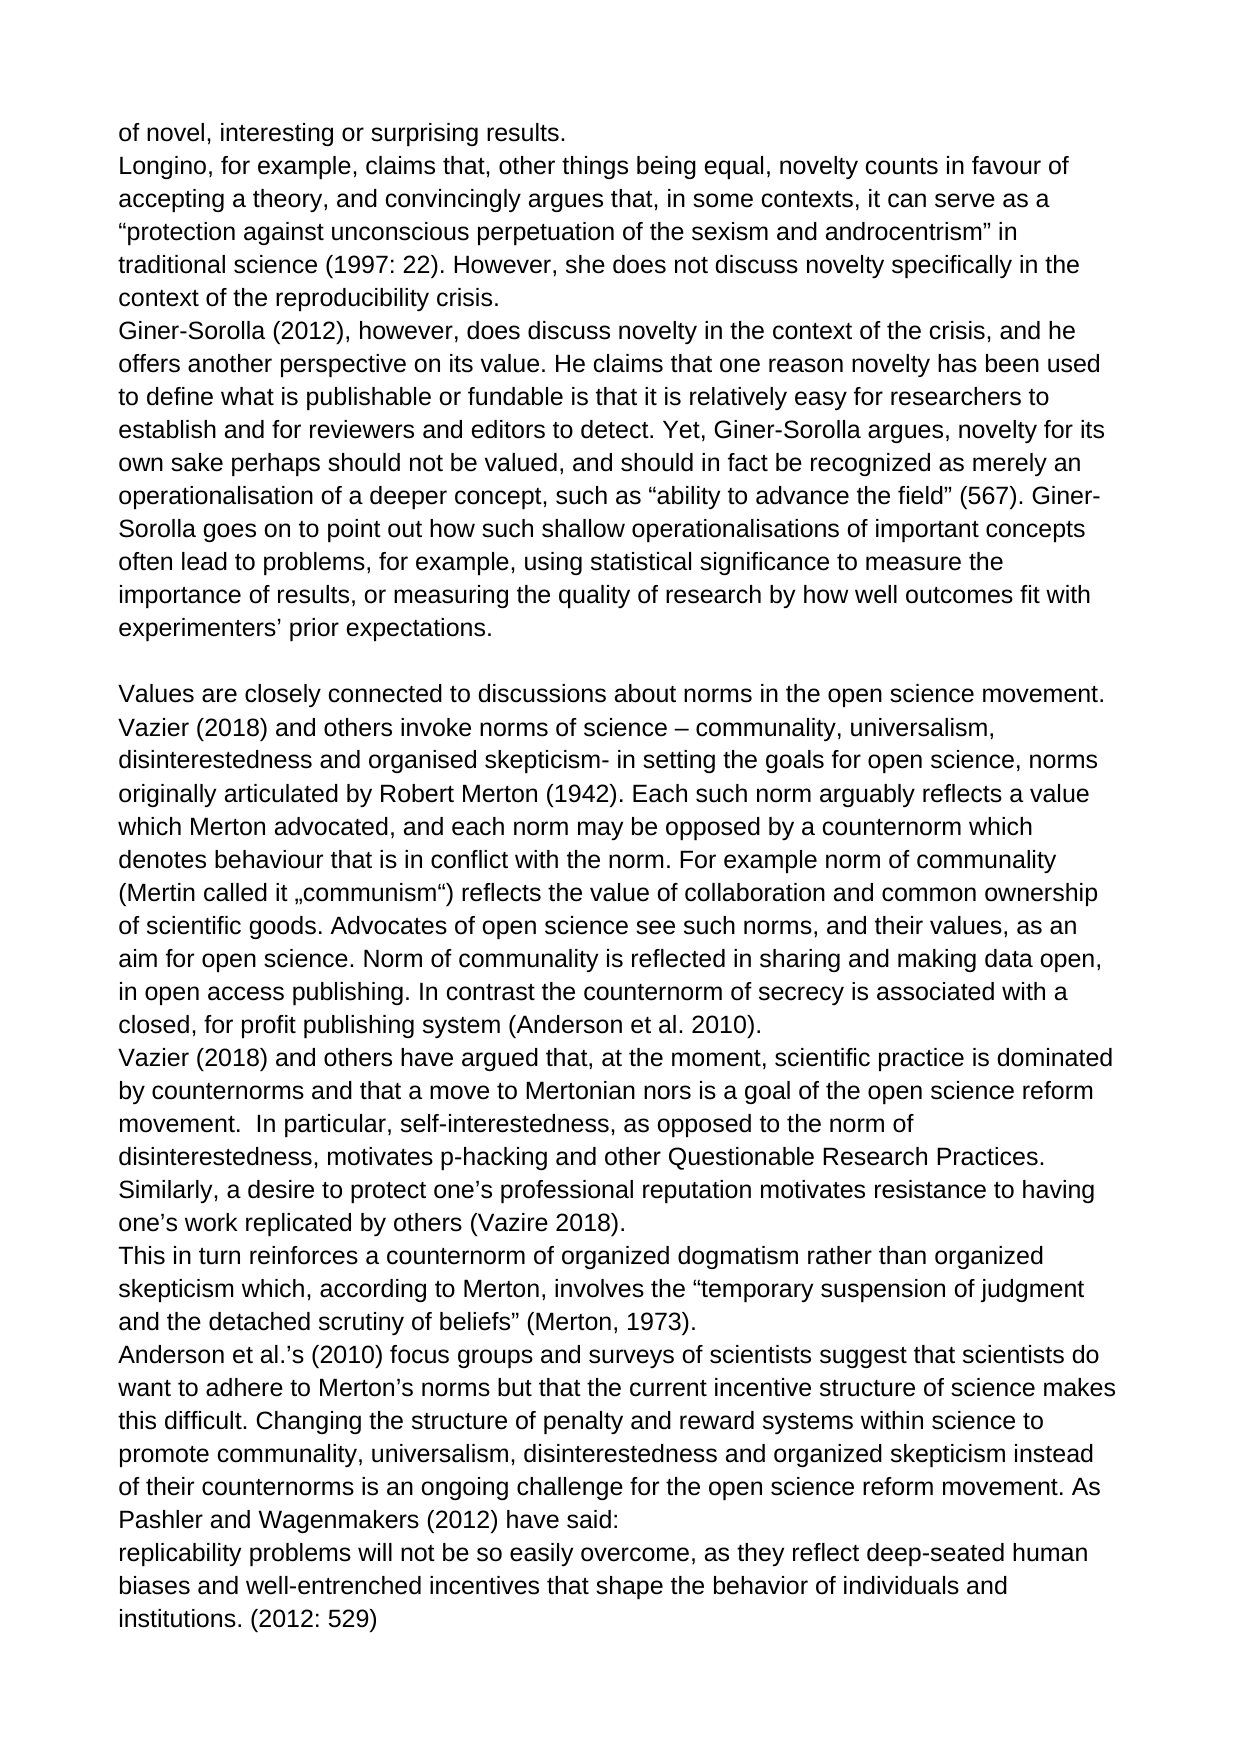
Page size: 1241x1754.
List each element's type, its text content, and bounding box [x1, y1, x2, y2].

text Values are closely connected to discussions about norms in the open science movement. Vazier (2018) and others invoke norms of science – communality, universalism, disinterestedness and organised skepticism- in setting the goals for open science, norms originally articulated by Robert Merton (1942). Each such norm arguably reflects a value which Merton advocated, and each norm may be opposed by a counternorm which denotes behaviour that is in conflict with the norm. For example norm of communality (Mertin called it „communism“) reflects the value of collaboration and common ownership of scientific goods. Advocates of open science see such norms, and their values, as an aim for open science. Norm of communality is reflected in sharing and making data open, in open access publishing. In contrast the counternorm of secrecy is associated with a closed, for profit publishing system (Anderson et al. 2010). [118, 679, 1122, 1038]
text Vazier (2018) and others have argued that, at the moment, scientific practice is dominated by counternorms and that a move to Mertonian nors is a goal of the open science reform movement. In particular, self-interestedness, as opposed to the norm of disinterestedness, motivates p-hacking and other Questionable Research Practices. Similarly, a desire to protect one’s professional reputation motivates resistance to having one’s work replicated by others (Vazire 2018). [118, 1043, 1122, 1237]
text replicability problems will not be so easily overcome, as they reflect deep-seated human biases and well-entrenched incentives that shape the behavior of individuals and institutions. (2012: 529) [118, 1538, 1122, 1633]
text Giner-Sorolla (2012), however, does discuss novelty in the context of the crisis, and he offers another perspective on its value. He claims that one reason novelty has been used to define what is publishable or fundable is that it is relatively easy for researchers to establish and for reviewers and editors to detect. Yet, Giner-Sorolla argues, novelty for its own sake perhaps should not be valued, and should in fact be recognized as merely an operationalisation of a deeper concept, such as “ability to advance the field” (567). Giner-Sorolla goes on to point out how such shallow operationalisations of important concepts often lead to problems, for example, using statistical significance to measure the importance of results, or measuring the quality of research by how well outcomes fit with experimenters’ prior expectations. [118, 316, 1122, 642]
text Anderson et al.’s (2010) focus groups and surveys of scientists suggest that scientists do want to adhere to Merton’s norms but that the current incentive structure of science makes this difficult. Changing the structure of penalty and reward systems within science to promote communality, universalism, disinterestedness and organized skepticism instead of their counternorms is an ongoing challenge for the open science reform movement. As Pashler and Wagenmakers (2012) have said: [118, 1340, 1122, 1534]
text Longino, for example, claims that, other things being equal, novelty counts in favour of accepting a theory, and convincingly argues that, in some contexts, it can serve as a “protection against unconscious perpetuation of the sexism and androcentrism” in traditional science (1997: 22). However, she does not discuss novelty specifically in the context of the reproducibility crisis. [118, 151, 1122, 312]
text of novel, interesting or surprising results. [118, 118, 1122, 147]
text This in turn reinforces a counternorm of organized dogmatism rather than organized skepticism which, according to Merton, involves the “temporary suspension of judgment and the detached scrutiny of beliefs” (Merton, 1973). [118, 1241, 1122, 1336]
